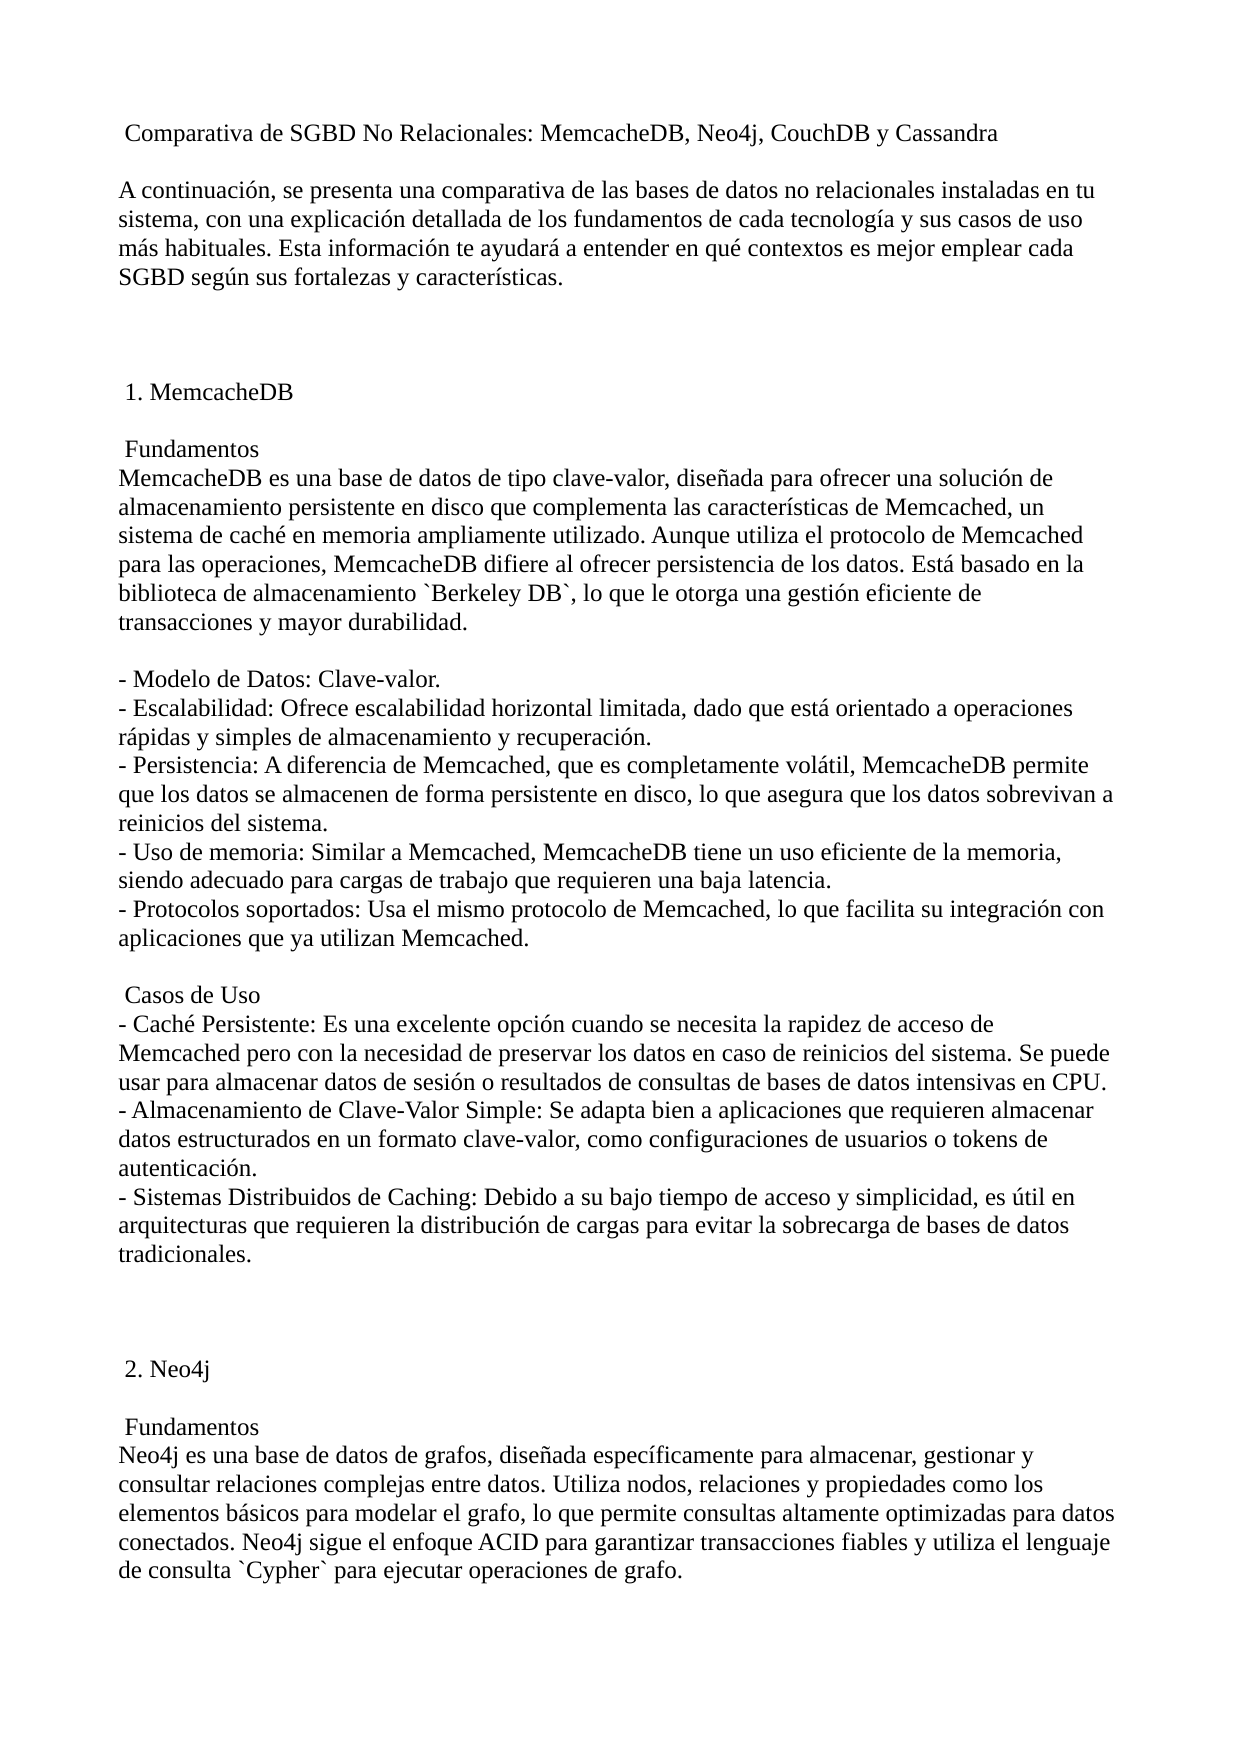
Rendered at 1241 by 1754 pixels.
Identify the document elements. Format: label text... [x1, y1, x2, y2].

text Comparativa de SGBD No Relacionales: MemcacheDB, Neo4j, CouchDB y Cassandra [118, 118, 1122, 147]
text - Almacenamiento de Clave-Valor Simple: Se adapta bien a aplicaciones que requieren almacenar datos estructurados en un formato clave-valor, como configuraciones de usuarios o tokens de autenticación. [118, 1096, 1122, 1182]
text 2. Neo4j [118, 1354, 1122, 1383]
text - Uso de memoria: Similar a Memcached, MemcacheDB tiene un uso eficiente de la memoria, siendo adecuado para cargas de trabajo que requieren una baja latencia. [118, 837, 1122, 894]
text 1. MemcacheDB [118, 377, 1122, 406]
text Casos de Uso [118, 981, 1122, 1009]
text MemcacheDB es una base de datos de tipo clave-valor, diseñada para ofrecer una solución de almacenamiento persistente en disco que complementa las características de Memcached, un sistema de caché en memoria ampliamente utilizado. Aunque utiliza el protocolo de Memcached para las operaciones, MemcacheDB difiere al ofrecer persistencia de los datos. Está basado en la biblioteca de almacenamiento `Berkeley DB`, lo que le otorga una gestión eficiente de transacciones y mayor durabilidad. [118, 463, 1122, 636]
text Fundamentos [118, 434, 1122, 463]
text - Escalabilidad: Ofrece escalabilidad horizontal limitada, dado que está orientado a operaciones rápidas y simples de almacenamiento y recuperación. [118, 693, 1122, 751]
text - Caché Persistente: Es una excelente opción cuando se necesita la rapidez de acceso de Memcached pero con la necesidad de preservar los datos en caso de reinicios del sistema. Se puede usar para almacenar datos de sesión o resultados de consultas de bases de datos intensivas en CPU. [118, 1009, 1122, 1096]
text A continuación, se presenta una comparativa de las bases de datos no relacionales instaladas en tu sistema, con una explicación detallada de los fundamentos de cada tecnología y sus casos de uso más habituales. Esta información te ayudará a entender en qué contextos es mejor emplear cada SGBD según sus fortalezas y características. [118, 176, 1122, 291]
text - Persistencia: A diferencia de Memcached, que es completamente volátil, MemcacheDB permite que los datos se almacenen de forma persistente en disco, lo que asegura que los datos sobrevivan a reinicios del sistema. [118, 751, 1122, 837]
text - Sistemas Distribuidos de Caching: Debido a su bajo tiempo de acceso y simplicidad, es útil en arquitecturas que requieren la distribución de cargas para evitar la sobrecarga de bases de datos tradicionales. [118, 1182, 1122, 1268]
text - Modelo de Datos: Clave-valor. [118, 664, 1122, 693]
text Neo4j es una base de datos de grafos, diseñada específicamente para almacenar, gestionar y consultar relaciones complejas entre datos. Utiliza nodos, relaciones y propiedades como los elementos básicos para modelar el grafo, lo que permite consultas altamente optimizadas para datos conectados. Neo4j sigue el enfoque ACID para garantizar transacciones fiables y utiliza el lenguaje de consulta `Cypher` para ejecutar operaciones de grafo. [118, 1441, 1122, 1584]
text - Protocolos soportados: Usa el mismo protocolo de Memcached, lo que facilita su integración con aplicaciones que ya utilizan Memcached. [118, 894, 1122, 952]
text Fundamentos [118, 1412, 1122, 1441]
